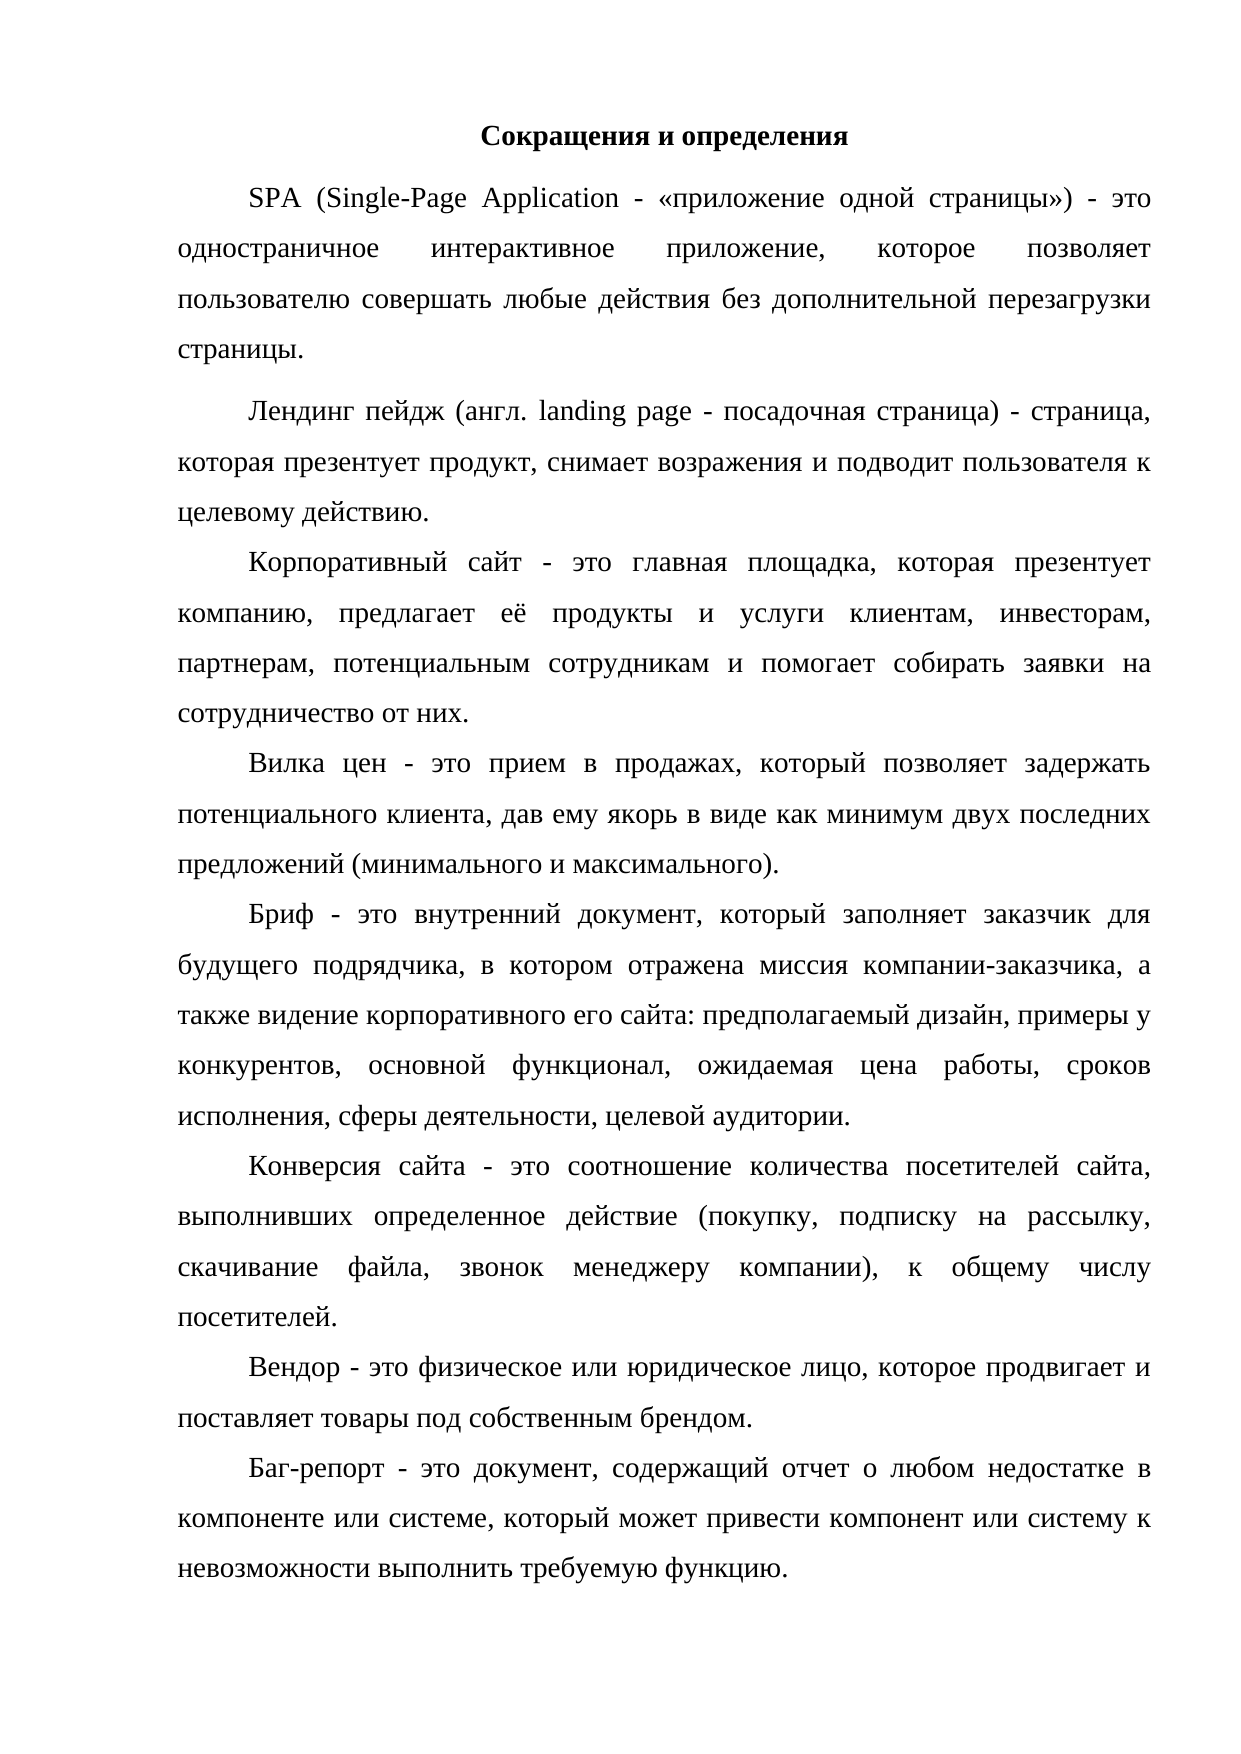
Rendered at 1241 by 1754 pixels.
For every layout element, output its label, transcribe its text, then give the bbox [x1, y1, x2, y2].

text SPA (Single-Page Application - «приложение одной страницы») - это одностраничное интерактивное приложение, которое позволяет пользователю совершать любые действия без дополнительной перезагрузки страницы. [177, 180, 1152, 365]
text Корпоративный сайт - это главная площадка, которая презентует компанию, предлагает её продукты и услуги клиентам, инвесторам, партнерам, потенциальным сотрудникам и помогает собирать заявки на сотрудничество от них. [177, 544, 1152, 729]
text Баг-репорт - это документ, содержащий отчет о любом недостатке в компоненте или системе, который может привести компонент или систему к невозможности выполнить требуемую функцию. [177, 1450, 1152, 1584]
text Бриф - это внутренний документ, который заполняет заказчик для будущего подрядчика, в котором отражена миссия компании-заказчика, а также видение корпоративного его сайта: предполагаемый дизайн, примеры у конкурентов, основной функционал, ожидаемая цена работы, сроков исполнения, сферы деятельности, целевой аудитории. [177, 897, 1152, 1131]
subtitle Сокращения и определения [177, 118, 1152, 152]
text Вилка цен - это прием в продажах, который позволяет задержать потенциального клиента, дав ему якорь в виде как минимум двух последних предложений (минимального и максимального). [177, 746, 1152, 880]
text Лендинг пейдж (англ. landing page - посадочная страница) - страница, которая презентует продукт, снимает возражения и подводит пользователя к целевому действию. [177, 393, 1152, 528]
text Вендор - это физическое или юридическое лицо, которое продвигает и поставляет товары под собственным брендом. [177, 1349, 1152, 1433]
text Конверсия сайта - это соотношение количества посетителей сайта, выполнивших определенное действие (покупку, подписку на рассылку, скачивание файла, звонок менеджеру компании), к общему числу посетителей. [177, 1148, 1152, 1333]
